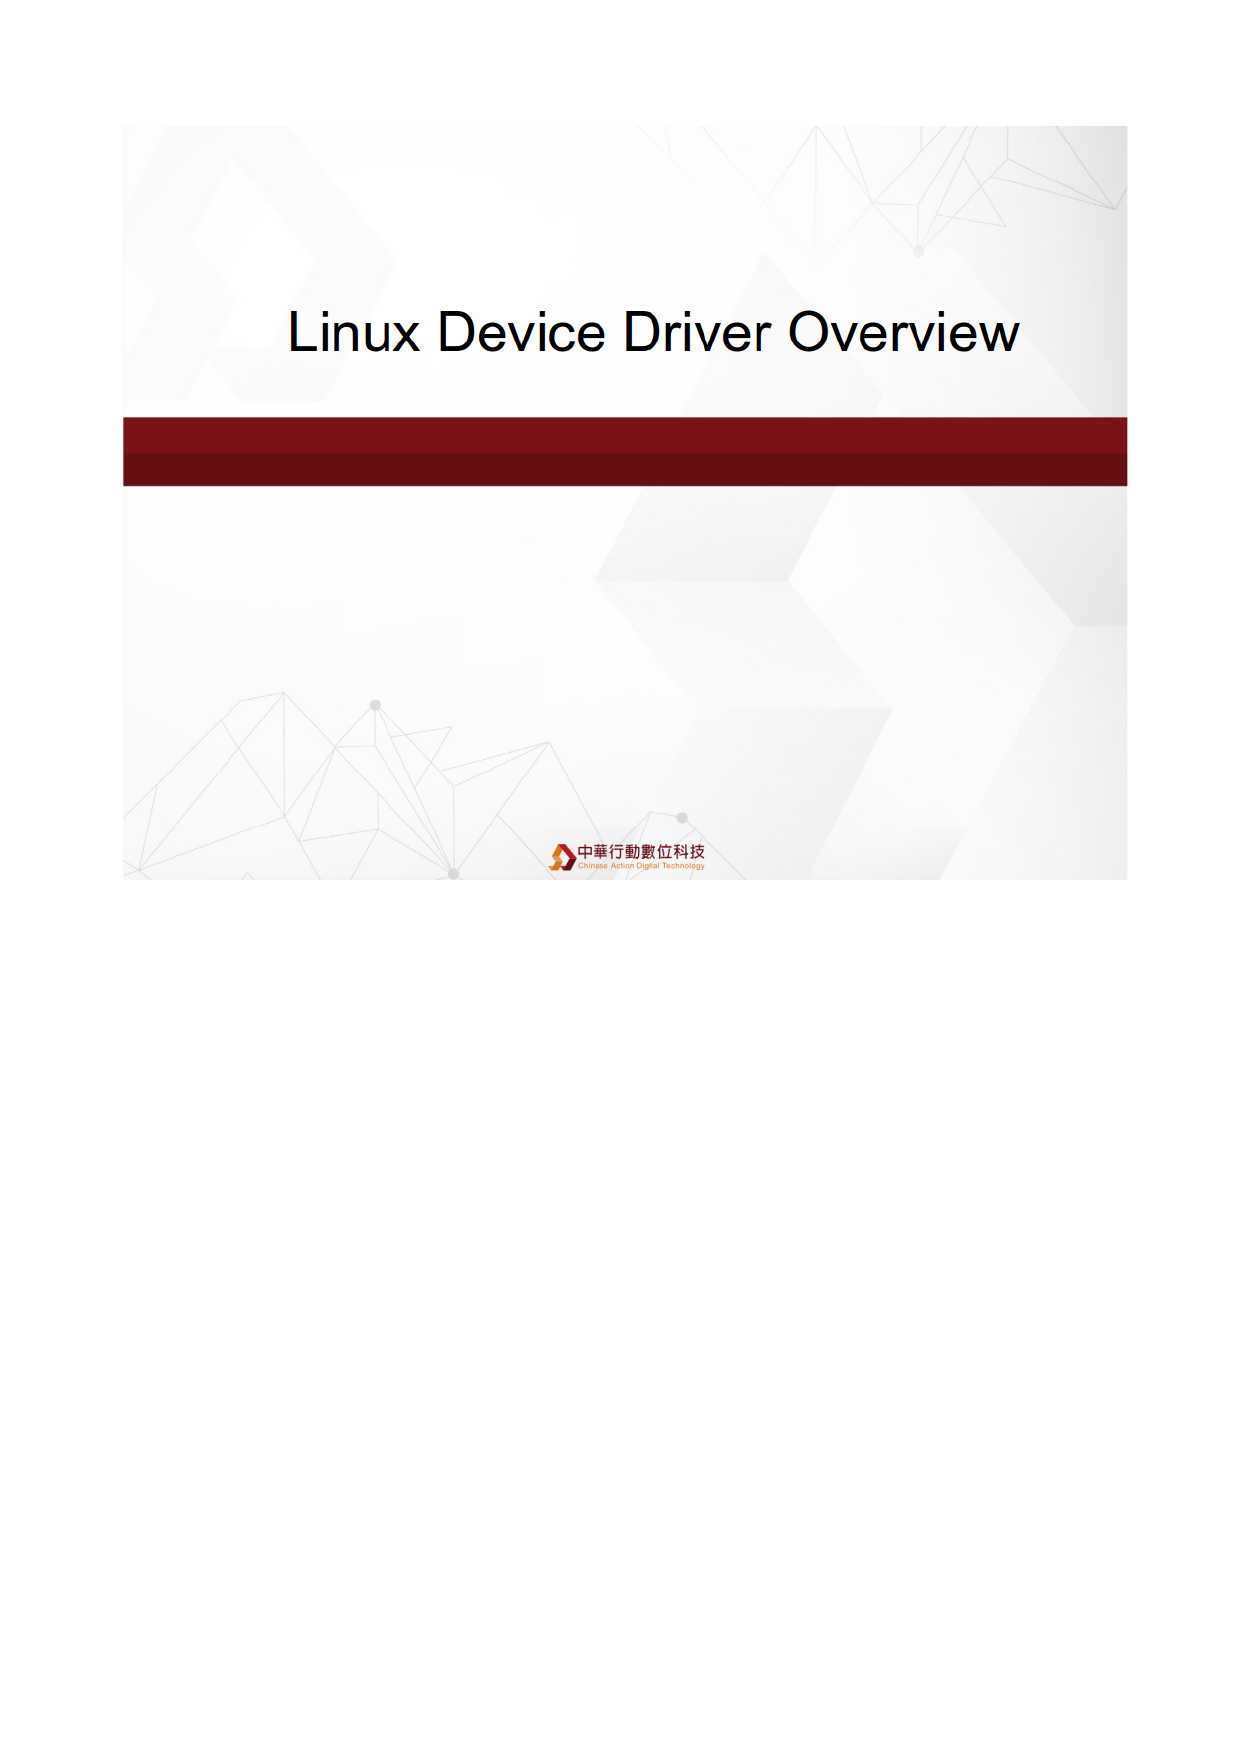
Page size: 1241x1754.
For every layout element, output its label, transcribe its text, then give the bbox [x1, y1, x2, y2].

text ­ [118, 1598, 1122, 1627]
picture [123, 126, 1128, 880]
